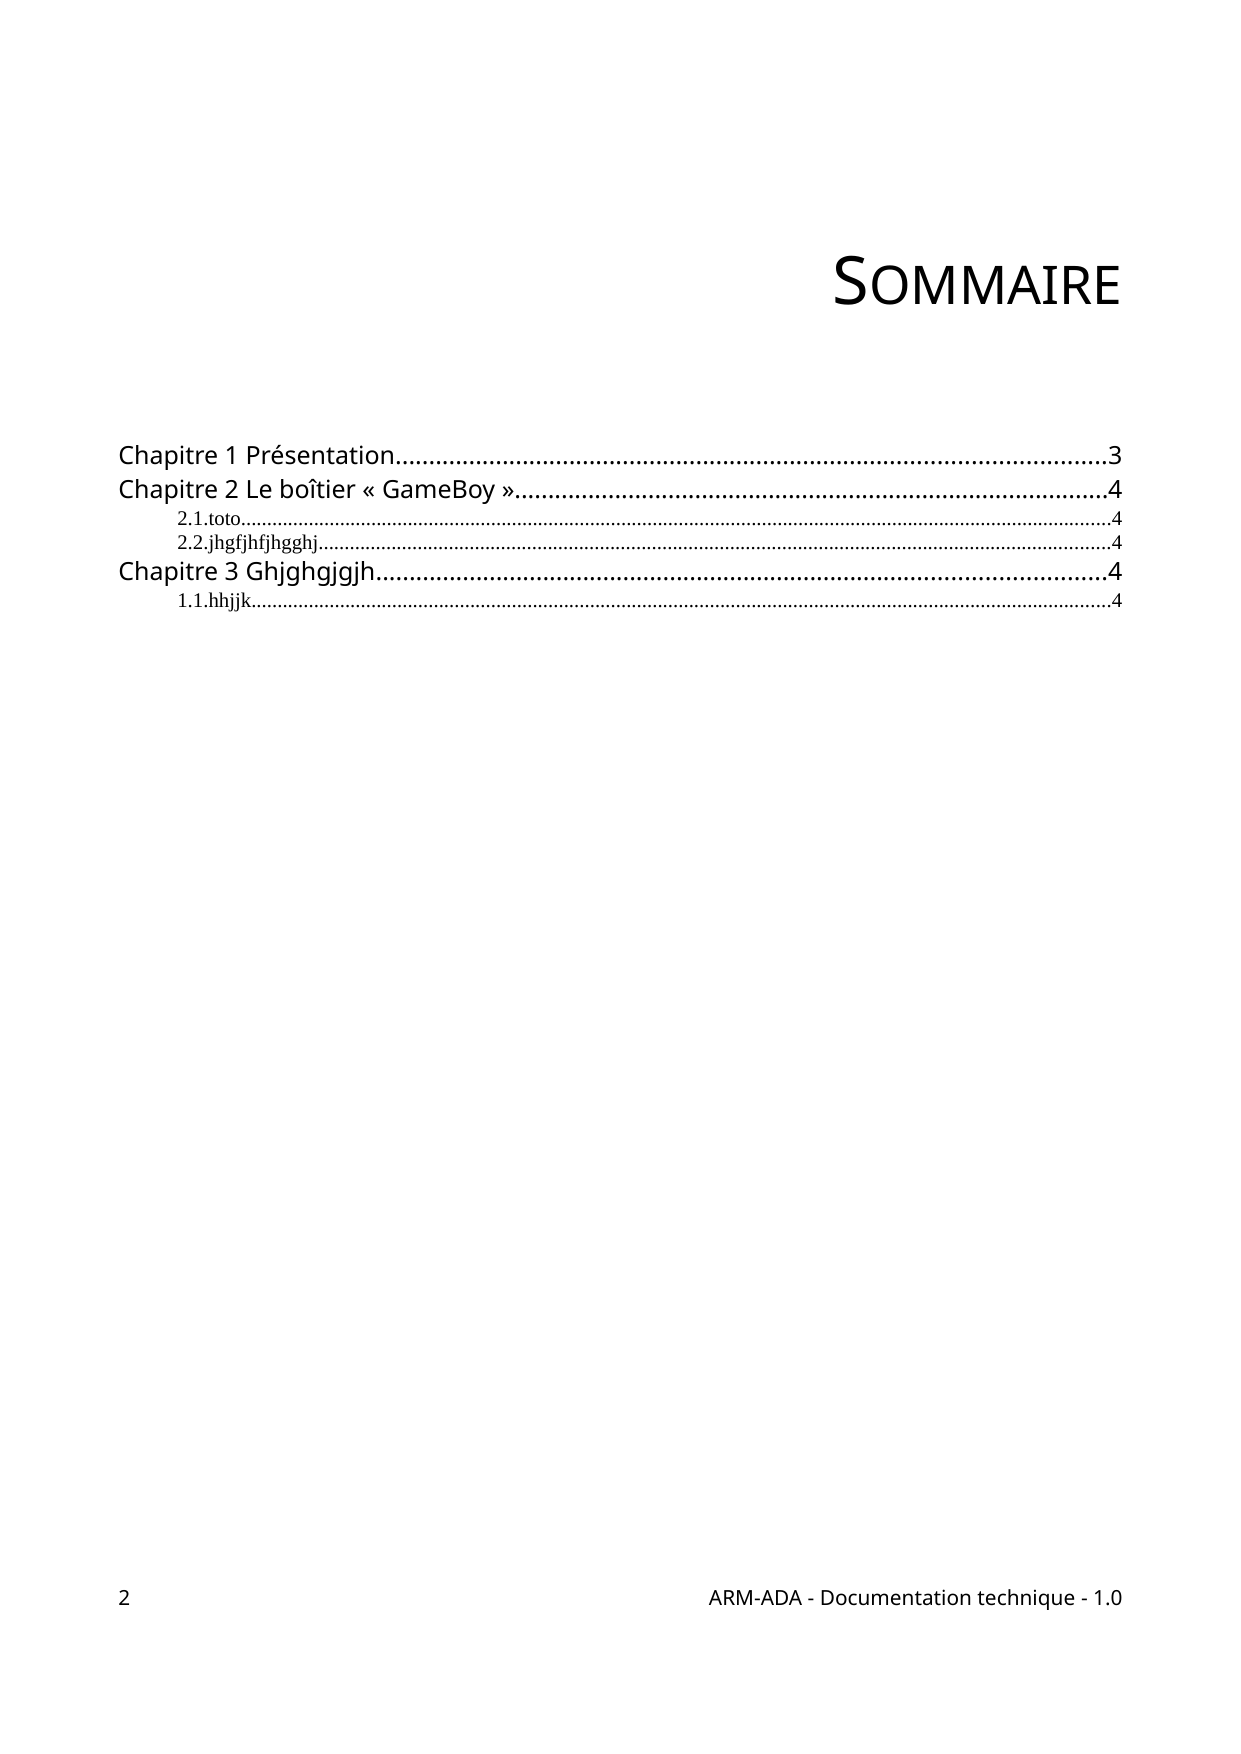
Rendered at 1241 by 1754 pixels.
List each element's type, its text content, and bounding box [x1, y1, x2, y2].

text Sommaire [118, 233, 1122, 324]
text Chapitre 3 Ghjghgjgjh 4 [118, 554, 1122, 588]
text Chapitre 1 Présentation 3 [118, 438, 1122, 472]
text 2.1.toto 4 [177, 506, 1122, 530]
text 2.2.jhgfjhfjhgghj 4 [177, 530, 1122, 554]
text Chapitre 2 Le boîtier « GameBoy » 4 [118, 472, 1122, 506]
text 1.1.hhjjk 4 [177, 588, 1122, 612]
